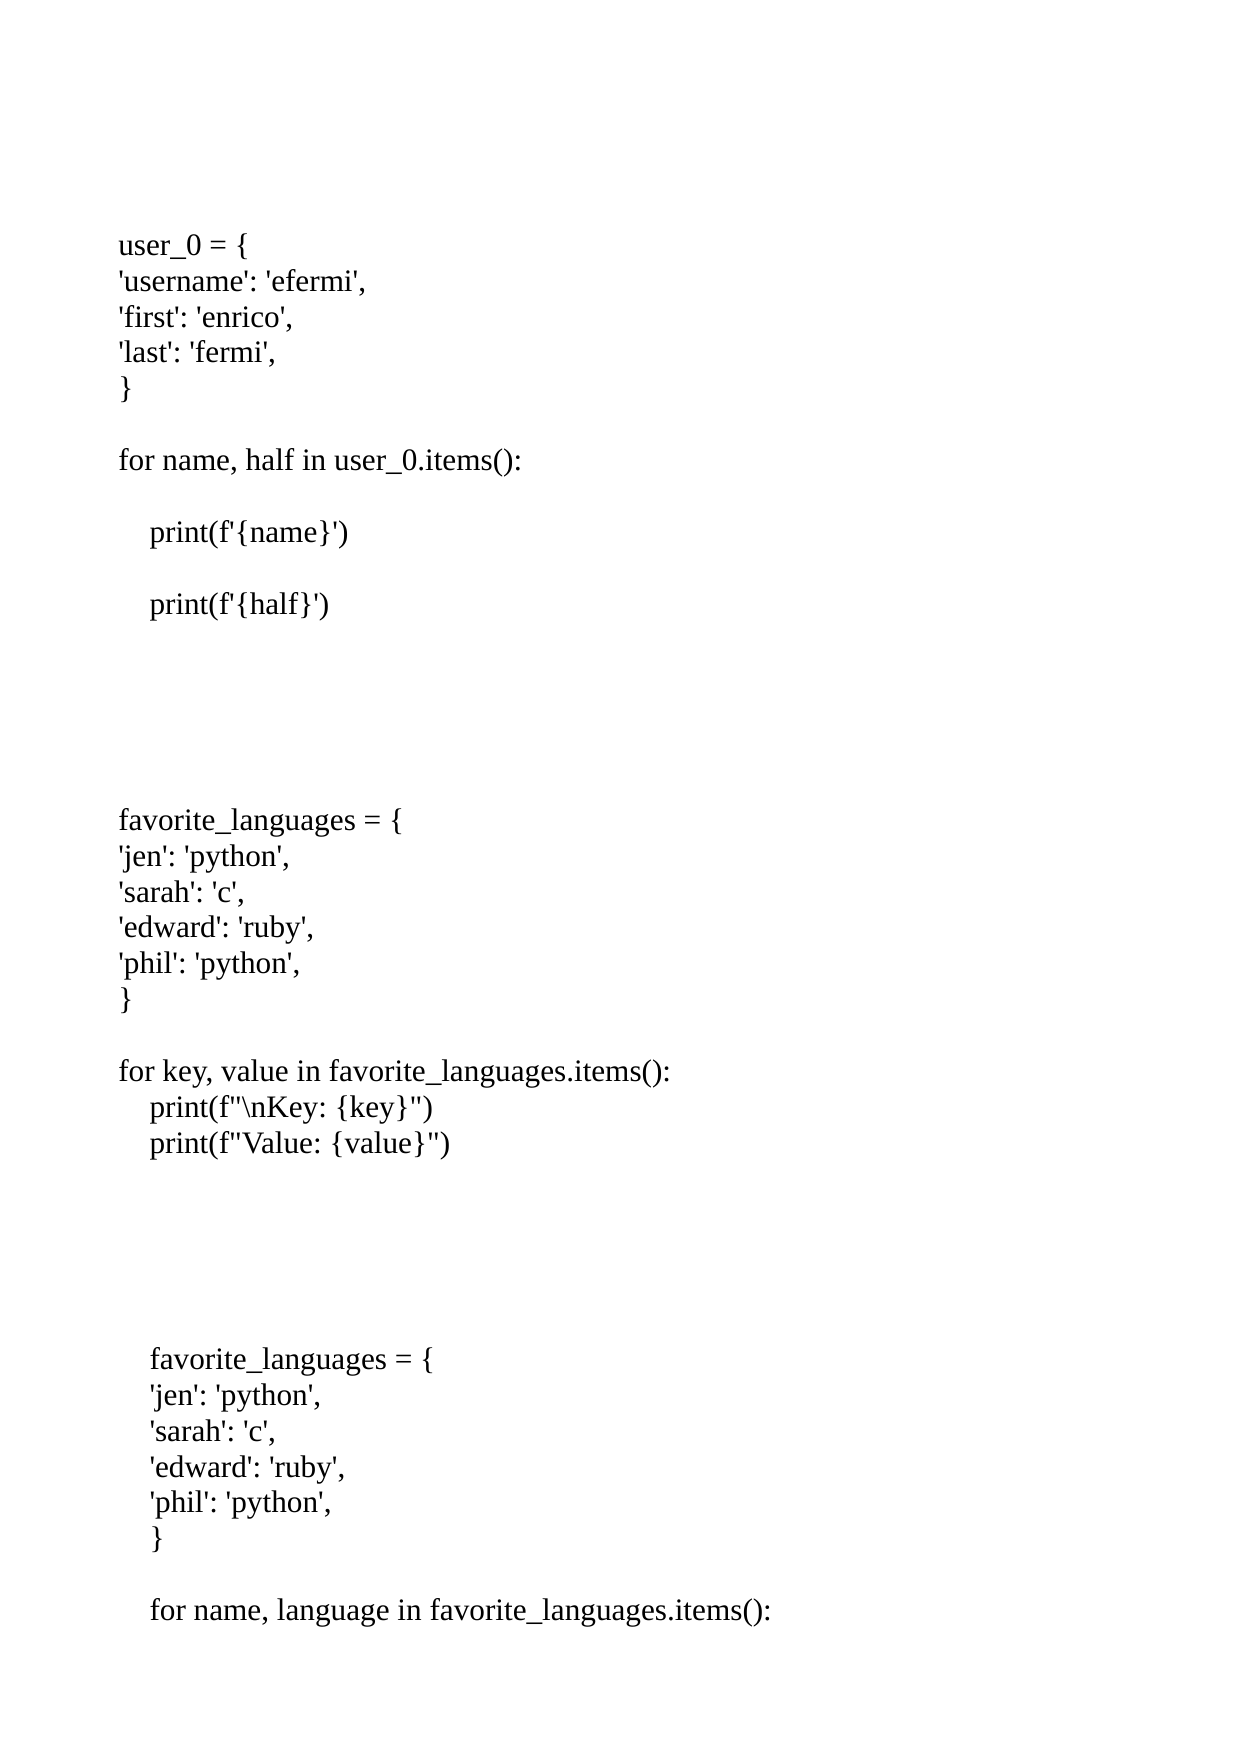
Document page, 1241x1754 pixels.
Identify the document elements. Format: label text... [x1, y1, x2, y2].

text 'edward': 'ruby', [118, 909, 1122, 945]
text print(f"Value: {value}") [118, 1124, 1122, 1160]
text 'jen': 'python', [118, 1376, 1122, 1412]
text } [118, 1520, 1122, 1556]
text user_0 = { [118, 226, 1122, 262]
text 'phil': 'python', [118, 1484, 1122, 1520]
text for name, half in user_0.items(): [118, 442, 1122, 477]
text 'username': 'efermi', [118, 262, 1122, 298]
text } [118, 370, 1122, 406]
text print(f'{name}') [118, 513, 1122, 549]
text 'last': 'fermi', [118, 334, 1122, 370]
text favorite_languages = { [118, 801, 1122, 837]
text 'jen': 'python', [118, 837, 1122, 873]
text 'sarah': 'c', [118, 873, 1122, 909]
text 'sarah': 'c', [118, 1412, 1122, 1448]
text 'phil': 'python', [118, 945, 1122, 981]
text print(f'{half}') [118, 585, 1122, 621]
text for name, language in favorite_languages.items(): [118, 1592, 1122, 1627]
text favorite_languages = { [118, 1340, 1122, 1376]
text print(f"\nKey: {key}") [118, 1088, 1122, 1124]
text } [118, 981, 1122, 1017]
text 'first': 'enrico', [118, 298, 1122, 334]
text for key, value in favorite_languages.items(): [118, 1052, 1122, 1088]
text 'edward': 'ruby', [118, 1448, 1122, 1484]
